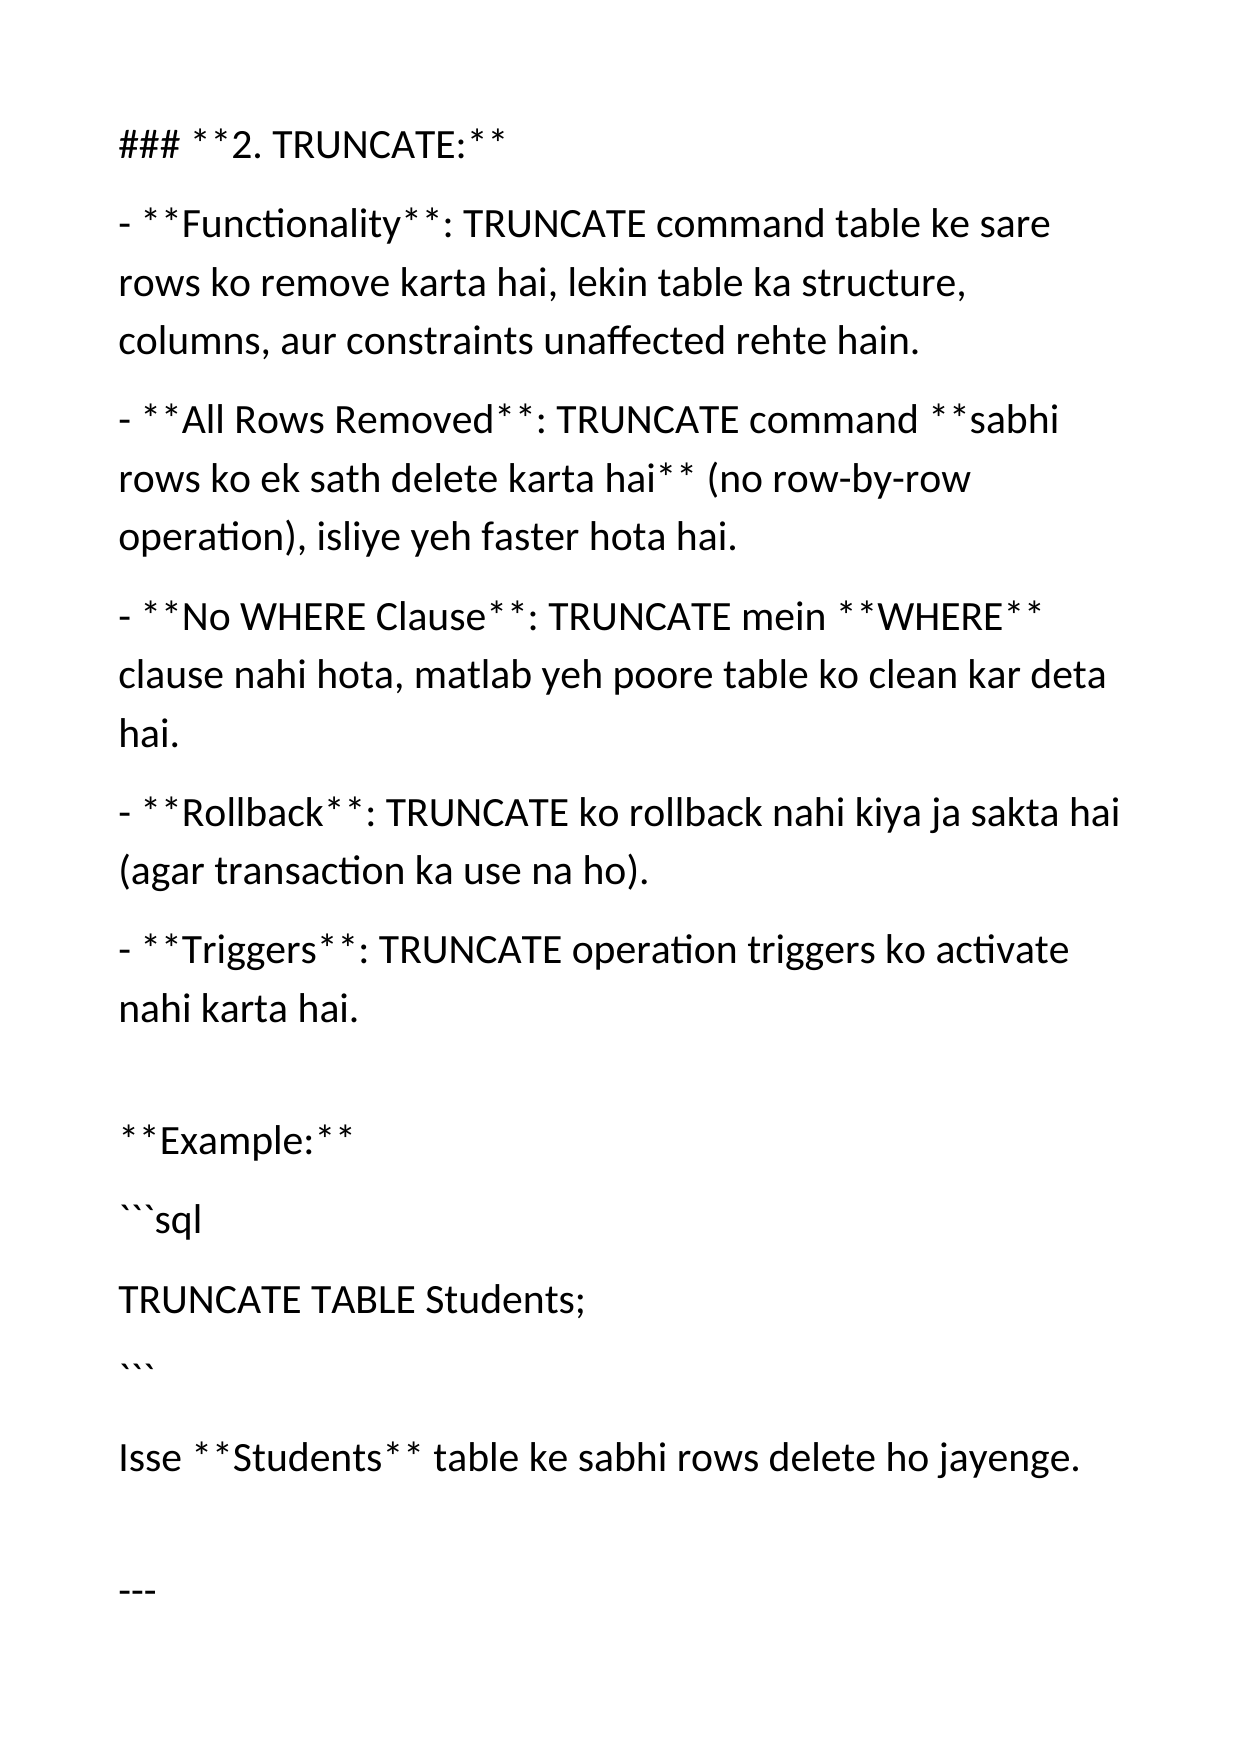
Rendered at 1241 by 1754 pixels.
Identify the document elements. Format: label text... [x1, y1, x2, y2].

text - **All Rows Removed**: TRUNCATE command **sabhi rows ko ek sath delete karta hai** (no row-by-row operation), isliye yeh faster hota hai. [118, 393, 1122, 561]
text ```sql [118, 1193, 1122, 1244]
text - **Rollback**: TRUNCATE ko rollback nahi kiya ja sakta hai (agar transaction ka use na ho). [118, 786, 1122, 895]
text - **No WHERE Clause**: TRUNCATE mein **WHERE** clause nahi hota, matlab yeh poore table ko clean kar deta hai. [118, 590, 1122, 757]
text - **Triggers**: TRUNCATE operation triggers ko activate nahi karta hai. [118, 923, 1122, 1033]
text ``` [118, 1352, 1122, 1403]
text TRUNCATE TABLE Students; [118, 1273, 1122, 1324]
text --- [118, 1564, 1122, 1614]
text **Example:** [118, 1114, 1122, 1165]
text - **Functionality**: TRUNCATE command table ke sare rows ko remove karta hai, lekin table ka structure, columns, aur constraints unaffected rehte hain. [118, 197, 1122, 365]
text ### **2. TRUNCATE:** [118, 118, 1122, 169]
text Isse **Students** table ke sabhi rows delete ho jayenge. [118, 1431, 1122, 1482]
